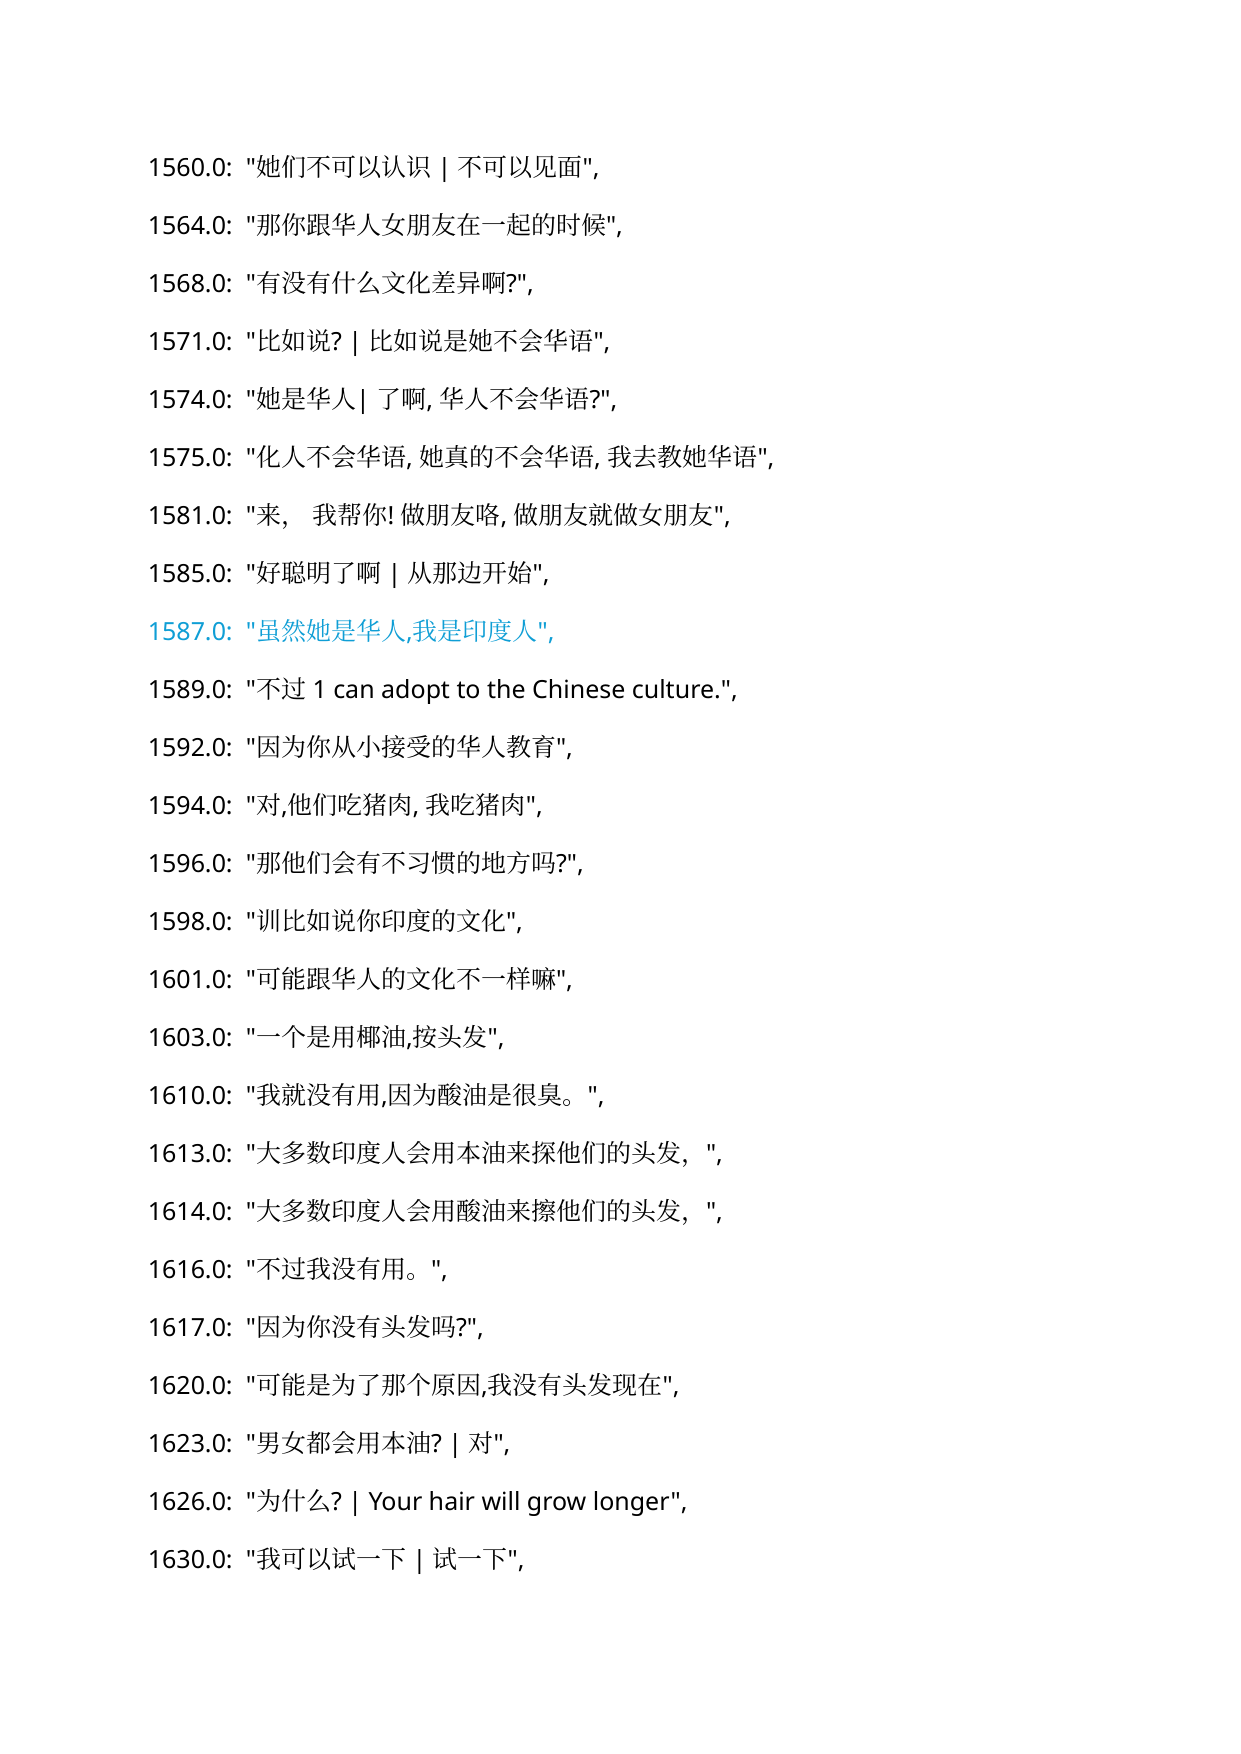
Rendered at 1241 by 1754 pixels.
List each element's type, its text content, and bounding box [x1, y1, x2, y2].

text 1571.0: "比如说? | 比如说是她不会华语", [148, 322, 1093, 358]
text 1598.0: "训比如说你印度的文化", [148, 902, 1093, 938]
text 1568.0: "有没有什么文化差异啊?", [148, 264, 1093, 300]
text 1620.0: "可能是为了那个原因,我没有头发现在", [148, 1366, 1093, 1402]
text 1630.0: "我可以试一下 | 试一下", [148, 1540, 1093, 1576]
text 1585.0: "好聪明了啊 | 从那边开始", [148, 554, 1093, 590]
text 1623.0: "男女都会用本油? | 对", [148, 1424, 1093, 1460]
text 1564.0: "那你跟华人女朋友在一起的时候", [148, 206, 1093, 242]
text 1560.0: "她们不可以认识 | 不可以见面", [148, 148, 1093, 184]
text 1601.0: "可能跟华人的文化不一样嘛", [148, 960, 1093, 996]
text 1613.0: "大多数印度人会用本油来探他们的头发，", [148, 1134, 1093, 1170]
text 1616.0: "不过我没有用。", [148, 1250, 1093, 1286]
text 1575.0: "化人不会华语, 她真的不会华语, 我去教她华语", [148, 438, 1093, 474]
text 1594.0: "对,他们吃猪肉, 我吃猪肉", [148, 786, 1093, 822]
text 1574.0: "她是华人| 了啊, 华人不会华语?", [148, 380, 1093, 416]
text 1626.0: "为什么? | Your hair will grow longer", [148, 1482, 1093, 1518]
text 1603.0: "一个是用椰油,按头发", [148, 1018, 1093, 1054]
text 1587.0: "虽然她是华人,我是印度人", [148, 612, 1093, 648]
text 1610.0: "我就没有用,因为酸油是很臭。", [148, 1076, 1093, 1112]
text 1589.0: "不过 1 can adopt to the Chinese culture.", [148, 670, 1093, 706]
text 1596.0: "那他们会有不习惯的地方吗?", [148, 844, 1093, 880]
text 1592.0: "因为你从小接受的华人教育", [148, 728, 1093, 764]
text 1617.0: "因为你没有头发吗?", [148, 1308, 1093, 1344]
text 1581.0: "来， 我帮你! 做朋友咯, 做朋友就做女朋友", [148, 496, 1093, 532]
text 1614.0: "大多数印度人会用酸油来擦他们的头发，", [148, 1192, 1093, 1228]
